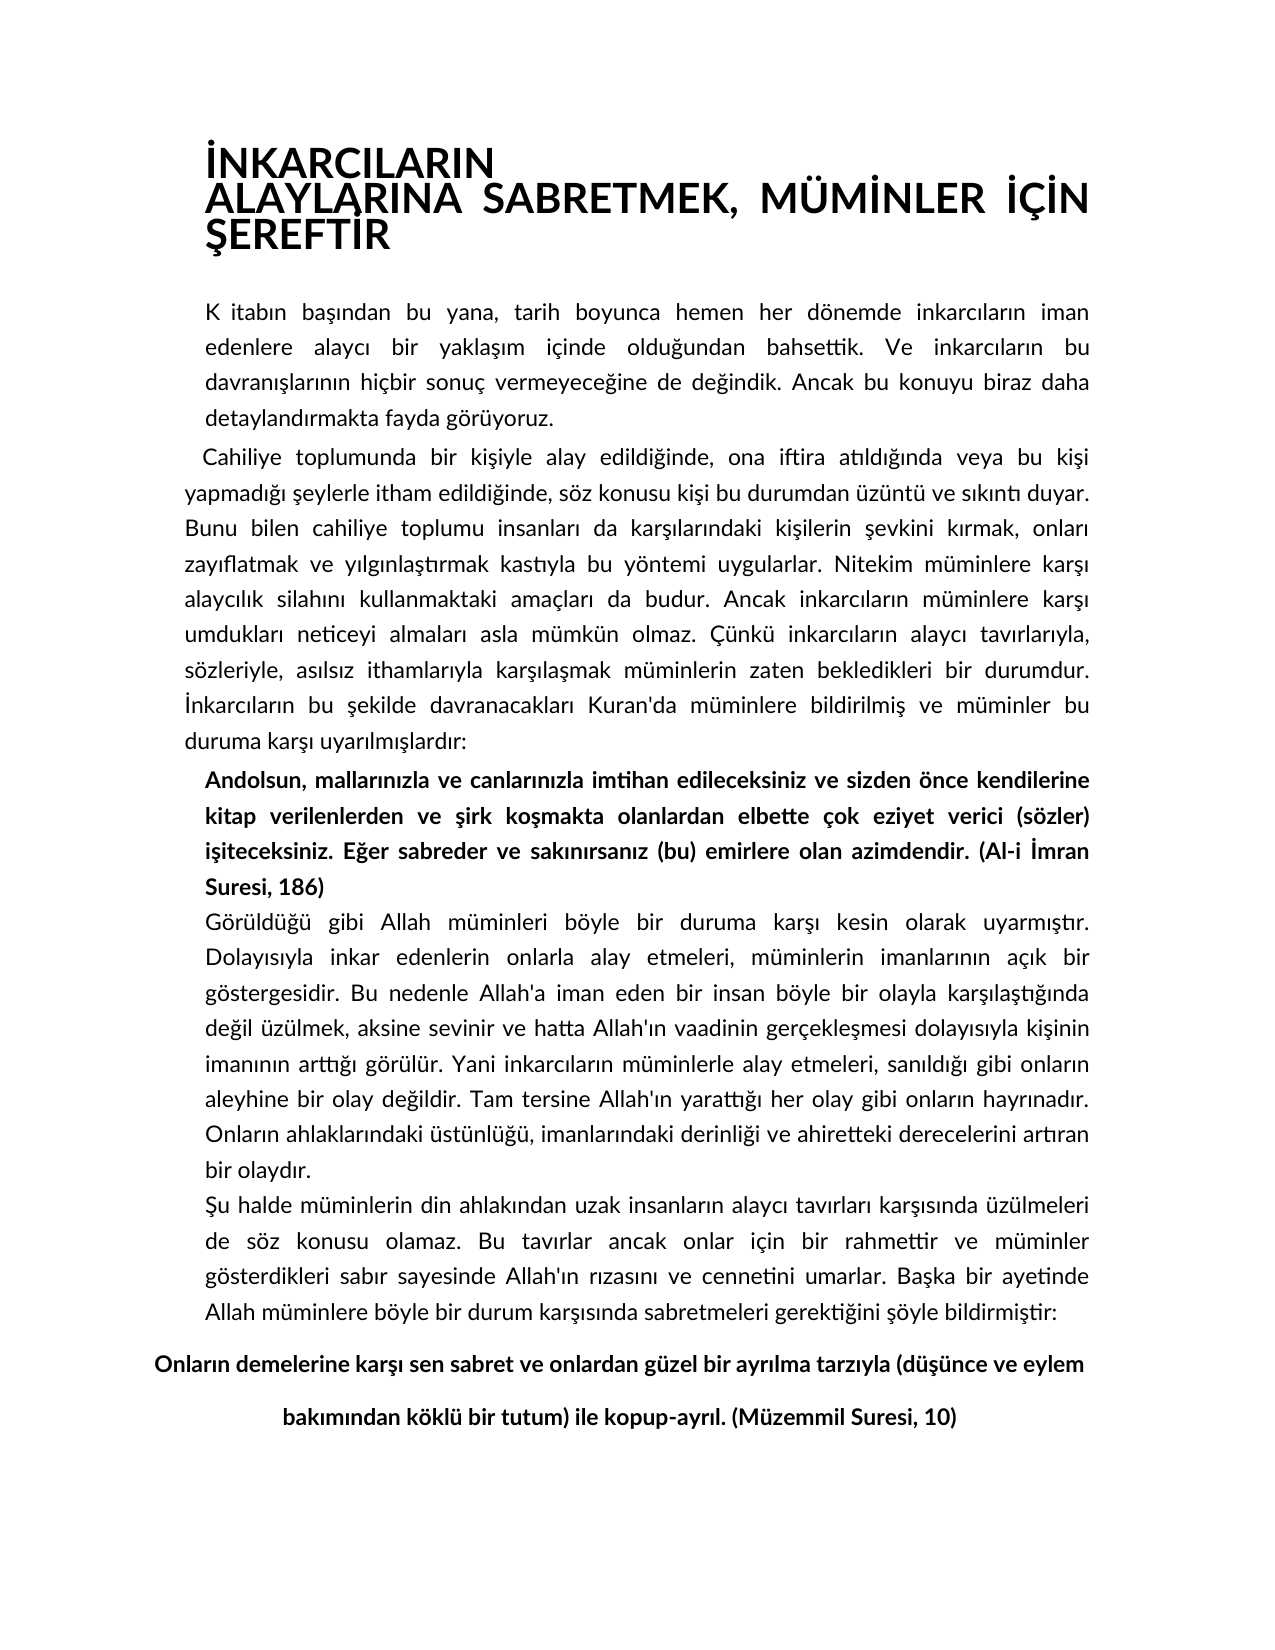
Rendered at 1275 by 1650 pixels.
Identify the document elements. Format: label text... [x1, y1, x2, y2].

text İNKARCILARIN ALAYLARINA SABRETMEK, MÜMİNLER İÇİN ŞEREFTİR [205, 150, 1091, 256]
text Şu halde müminlerin din ahlakından uzak insanların alaycı tavırları karşısında üzülmeleri de söz konusu olamaz. Bu tavırlar ancak onlar için bir rahmettir ve müminler gösterdikleri sabır sayesinde Allah'ın rızasını ve cennetini umarlar. Başka bir ayetinde Allah müminlere böyle bir durum karşısında sabretmeleri gerektiğini şöyle bildirmiştir: [205, 1185, 1091, 1327]
text Kitabın başından bu yana, tarih boyunca hemen her dönemde inkarcıların iman edenlere alaycı bir yaklaşım içinde olduğundan bahsettik. Ve inkarcıların bu davranışlarının hiçbir sonuç vermeyeceğine de değindik. Ancak bu konuyu biraz daha detaylandırmakta fayda görüyoruz. [205, 292, 1091, 433]
text Görüldüğü gibi Allah müminleri böyle bir duruma karşı kesin olarak uyarmıştır. Dolayısıyla inkar edenlerin onlarla alay etmeleri, müminlerin imanlarının açık bir göstergesidir. Bu nedenle Allah'a iman eden bir insan böyle bir olayla karşılaştığında değil üzülmek, aksine sevinir ve hatta Allah'ın vaadinin gerçekleşmesi dolayısıyla kişinin imanının arttığı görülür. Yani inkarcıların müminlerle alay etmeleri, sanıldığı gibi onların aleyhine bir olay değildir. Tam tersine Allah'ın yarattığı her olay gibi onların hayrınadır. Onların ahlaklarındaki üstünlüğü, imanlarındaki derinliği ve ahiretteki derecelerini artıran bir olaydır. [205, 902, 1091, 1185]
text Cahiliye toplumunda bir kişiyle alay edildiğinde, ona iftira atıldığında veya bu kişi yapmadığı şeylerle itham edildiğinde, söz konusu kişi bu durumdan üzüntü ve sıkıntı duyar. Bunu bilen cahiliye toplumu insanları da karşılarındaki kişilerin şevkini kırmak, onları zayıflatmak ve yılgınlaştırmak kastıyla bu yöntemi uygularlar. Nitekim müminlere karşı alaycılık silahını kullanmaktaki amaçları da budur. Ancak inkarcıların müminlere karşı umdukları neticeyi almaları asla mümkün olmaz. Çünkü inkarcıların alaycı tavırlarıyla, sözleriyle, asılsız ithamlarıyla karşılaşmak müminlerin zaten bekledikleri bir durumdur. İnkarcıların bu şekilde davranacakları Kuran'da müminlere bildirilmiş ve müminler bu duruma karşı uyarılmışlardır: [184, 437, 1091, 756]
text Andolsun, mallarınızla ve canlarınızla imtihan edileceksiniz ve sizden önce kendilerine kitap verilenlerden ve şirk koşmakta olanlardan elbette çok eziyet verici (sözler) işiteceksiniz. Eğer sabreder ve sakınırsanız (bu) emirlere olan azimdendir. (Al-i İmran Suresi, 186) [205, 760, 1091, 902]
text Onların demelerine karşı sen sabret ve onlardan güzel bir ayrılma tarzıyla (düşünce ve eylem bakımından köklü bir tutum) ile kopup-ayrıl. (Müzemmil Suresi, 10) [149, 1331, 1091, 1435]
